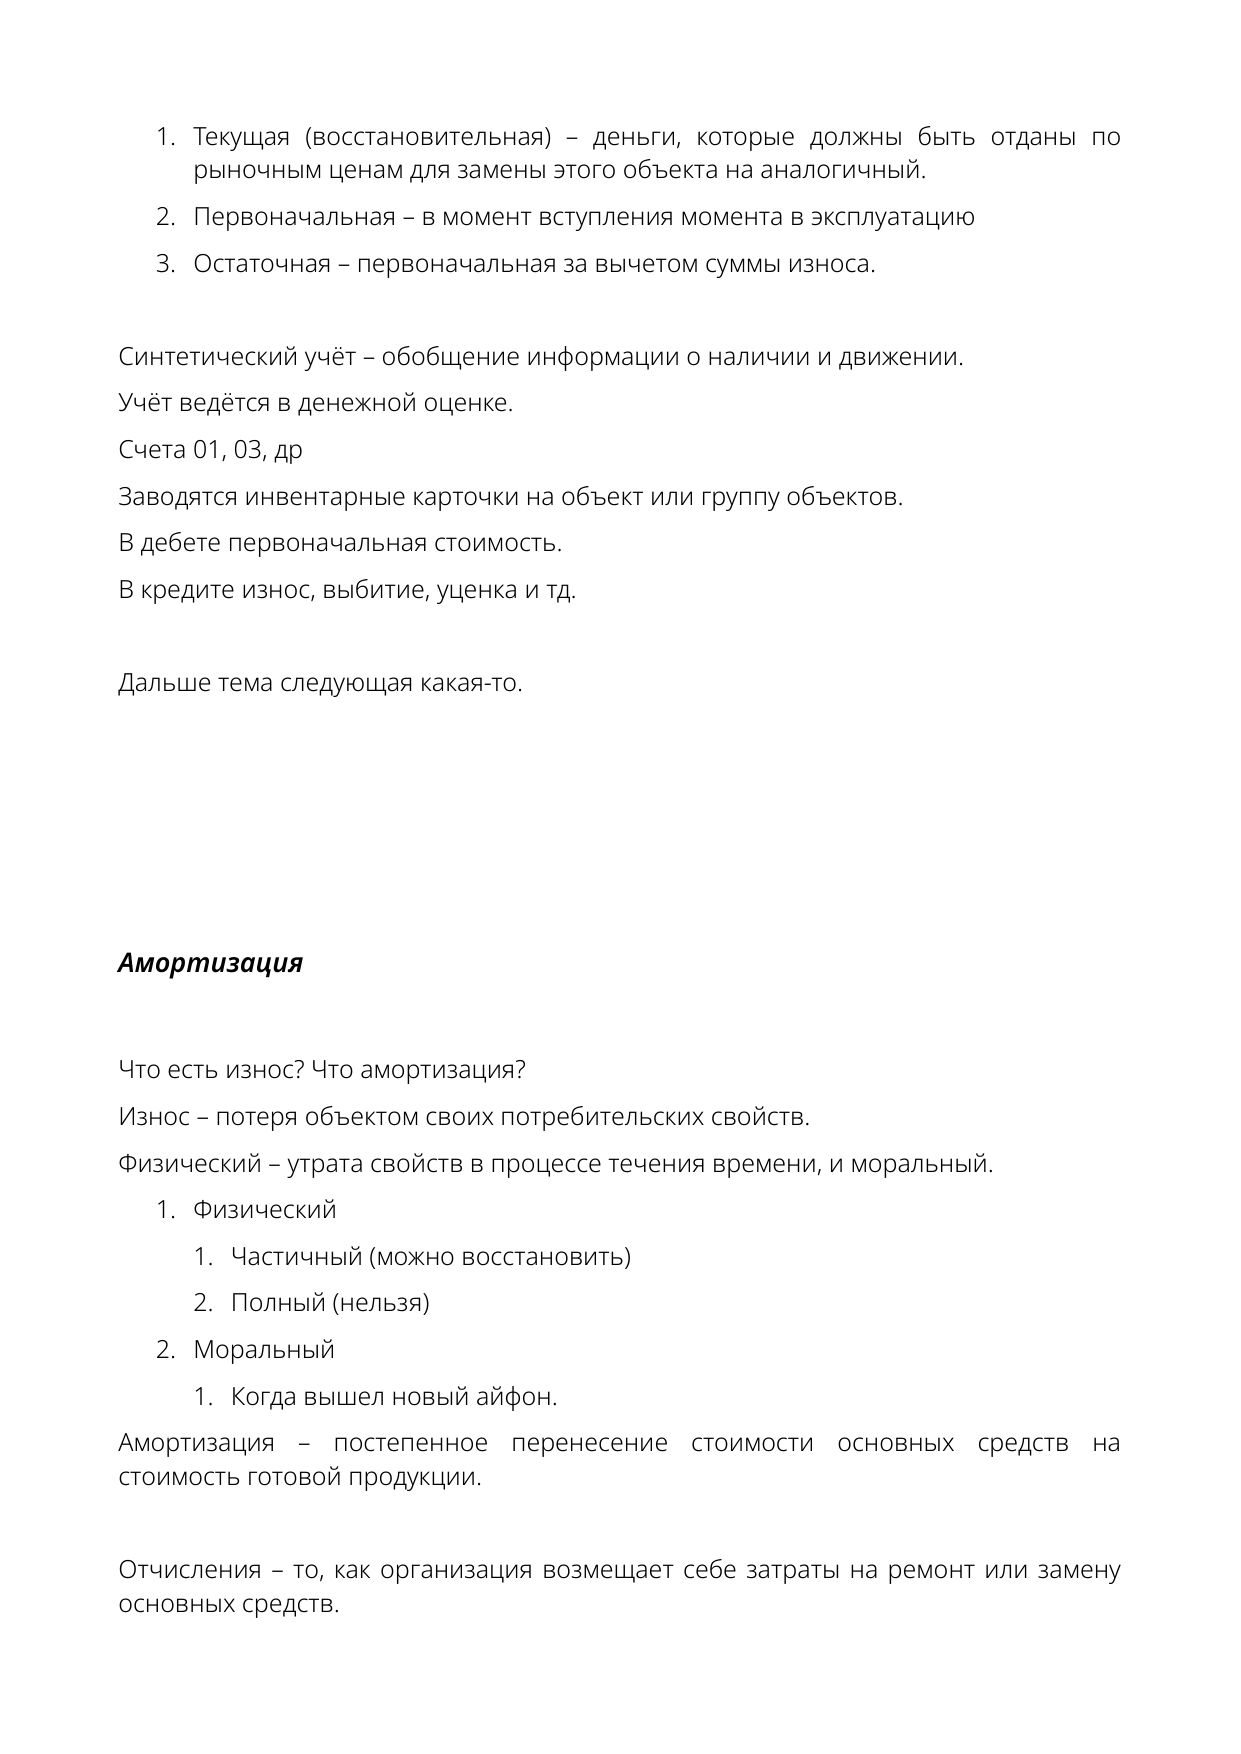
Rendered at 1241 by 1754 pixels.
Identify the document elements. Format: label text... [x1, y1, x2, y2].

list Когда вышел новый айфон. [193, 1378, 1122, 1412]
text Отчисления – то, как организация возмещает себе затраты на ремонт или замену основных средств. [118, 1552, 1122, 1620]
subtitle Амортизация [118, 944, 1122, 981]
text Что есть износ? Что амортизация? [118, 1052, 1122, 1086]
text Физический – утрата свойств в процессе течения времени, и моральный. [118, 1145, 1122, 1179]
text Заводятся инвентарные карточки на объект или группу объектов. [118, 478, 1122, 512]
text Дальше тема следующая какая-то. [118, 664, 1122, 698]
list Первоначальная – в момент вступления момента в эксплуатацию [156, 199, 1122, 233]
text В дебете первоначальная стоимость. [118, 525, 1122, 559]
list Моральный [156, 1332, 1122, 1366]
list Остаточная – первоначальная за вычетом суммы износа. [156, 245, 1122, 279]
list Частичный (можно восстановить) [193, 1238, 1122, 1272]
list Физический [156, 1192, 1122, 1226]
text Износ – потеря объектом своих потребительских свойств. [118, 1099, 1122, 1133]
text Учёт ведётся в денежной оценке. [118, 385, 1122, 419]
text В кредите износ, выбитие, уценка и тд. [118, 571, 1122, 605]
text Синтетический учёт – обобщение информации о наличии и движении. [118, 338, 1122, 372]
list Полный (нельзя) [193, 1285, 1122, 1319]
list Текущая (восстановительная) – деньги, которые должны быть отданы по рыночным ценам для замены этого объекта на аналогичный. [156, 118, 1122, 186]
text Счета 01, 03, др [118, 432, 1122, 466]
text Амортизация – постепенное перенесение стоимости основных средств на стоимость готовой продукции. [118, 1425, 1122, 1493]
